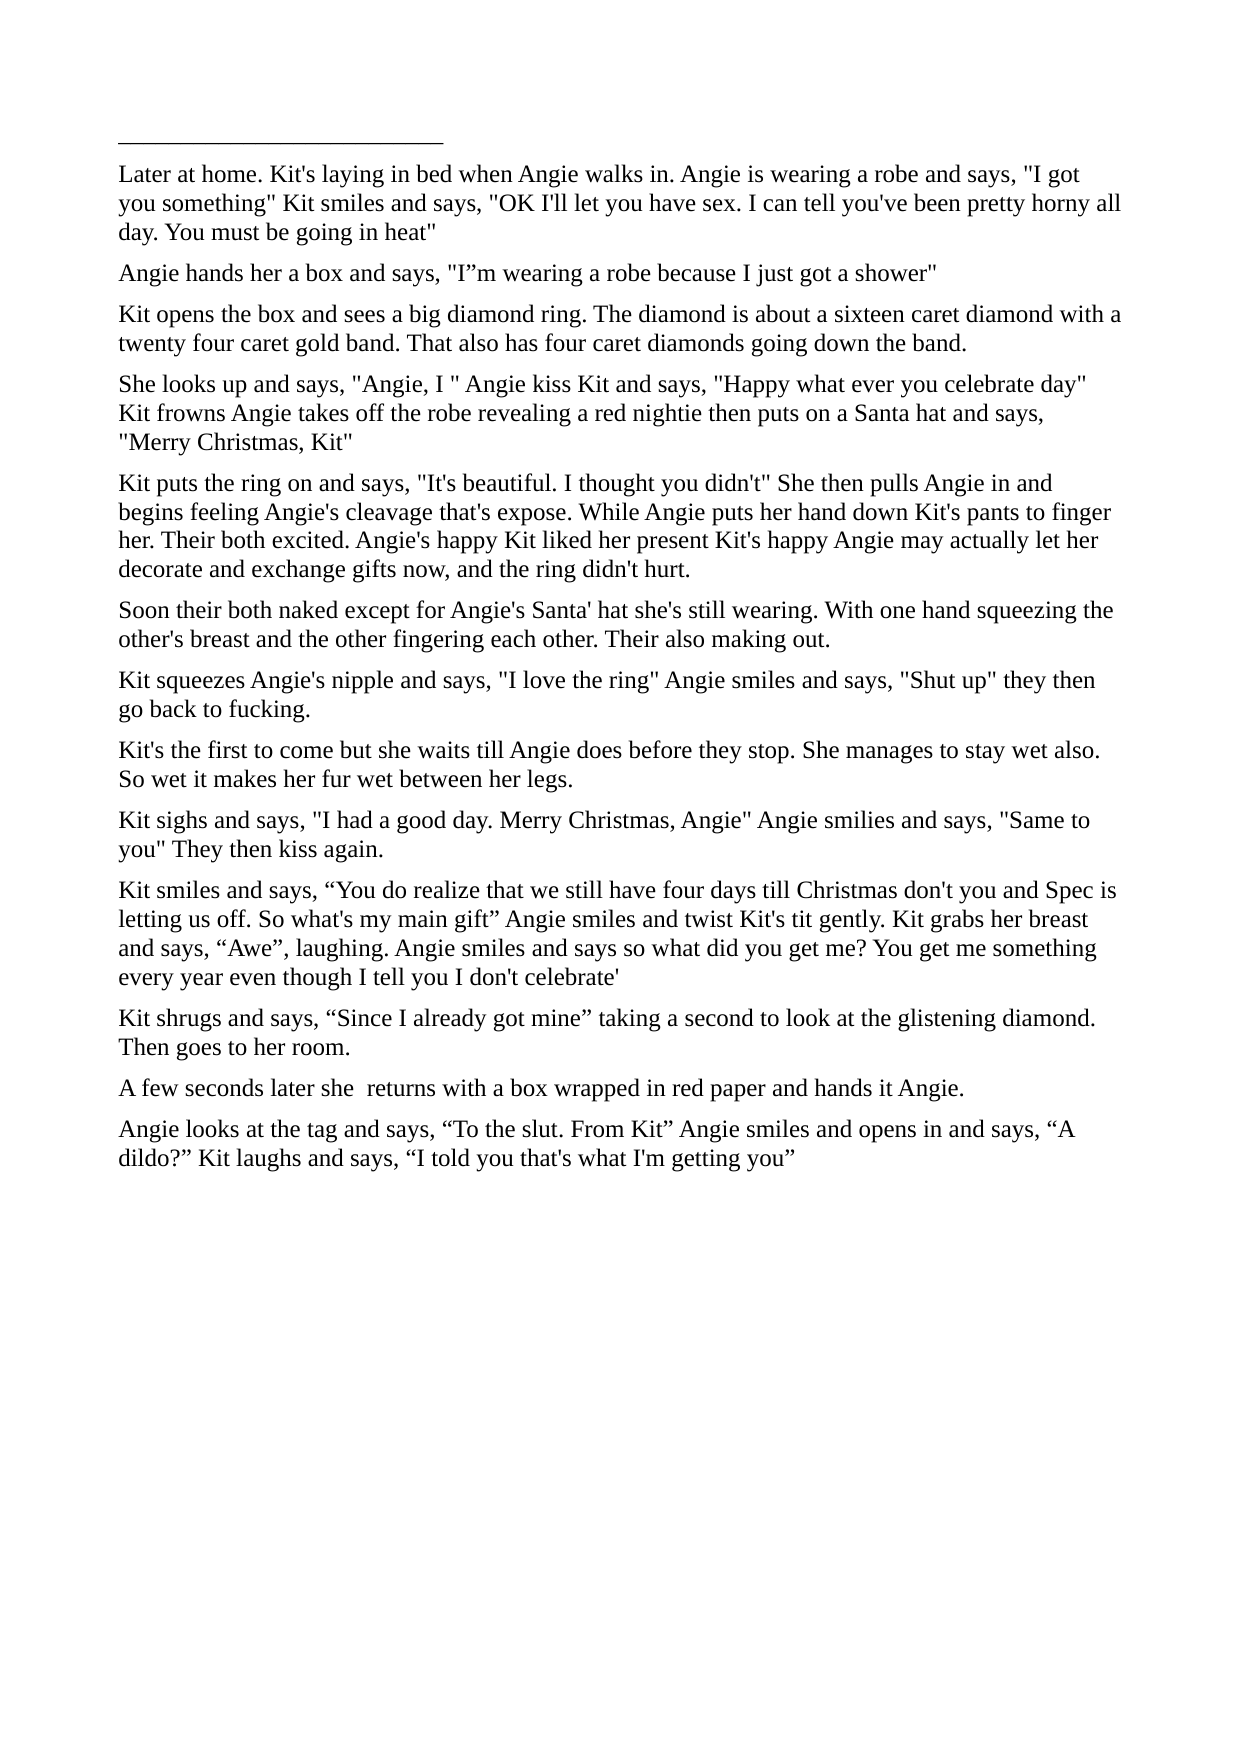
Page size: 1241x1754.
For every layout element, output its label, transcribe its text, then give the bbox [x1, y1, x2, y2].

text Kit sighs and says, "I had a good day. Merry Christmas, Angie" Angie smilies and says, "Same to you" They then kiss again. [118, 806, 1122, 863]
text She looks up and says, "Angie, I " Angie kiss Kit and says, "Happy what ever you celebrate day" Kit frowns Angie takes off the robe revealing a red nightie then puts on a Santa hat and says, "Merry Christmas, Kit" [118, 369, 1122, 456]
text Kit's the first to come but she waits till Angie does before they stop. She manages to stay wet also. So wet it makes her fur wet between her legs. [118, 736, 1122, 793]
text Angie looks at the tag and says, “To the slut. From Kit” Angie smiles and opens in and says, “A dildo?” Kit laughs and says, “I told you that's what I'm getting you” [118, 1114, 1122, 1172]
text Angie hands her a box and says, "I”m wearing a robe because I just got a shower" [118, 258, 1122, 287]
text Soon their both naked except for Angie's Santa' hat she's still wearing. With one hand squeezing the other's breast and the other fingering each other. Their also making out. [118, 596, 1122, 653]
text Kit shrugs and says, “Since I already got mine” taking a second to look at the glistening diamond. Then goes to her room. [118, 1003, 1122, 1061]
text __________________________ [118, 118, 1122, 147]
text Later at home. Kit's laying in bed when Angie walks in. Angie is wearing a robe and says, "I got you something" Kit smiles and says, "OK I'll let you have sex. I can tell you've been pretty horny all day. You must be going in heat" [118, 159, 1122, 246]
text Kit smiles and says, “You do realize that we still have four days till Christmas don't you and Spec is letting us off. So what's my main gift” Angie smiles and twist Kit's tit gently. Kit grabs her breast and says, “Awe”, laughing. Angie smiles and says so what did you get me? You get me something every year even though I tell you I don't celebrate' [118, 876, 1122, 991]
text Kit opens the box and sees a big diamond ring. The diamond is about a sixteen caret diamond with a twenty four caret gold band. That also has four caret diamonds going down the band. [118, 299, 1122, 357]
text Kit squeezes Angie's nipple and says, "I love the ring" Angie smiles and says, "Shut up" they then go back to fucking. [118, 666, 1122, 723]
text A few seconds later she returns with a box wrapped in red paper and hands it Angie. [118, 1073, 1122, 1102]
text Kit puts the ring on and says, "It's beautiful. I thought you didn't" She then pulls Angie in and begins feeling Angie's cleavage that's expose. While Angie puts her hand down Kit's pants to finger her. Their both excited. Angie's happy Kit liked her present Kit's happy Angie may actually let her decorate and exchange gifts now, and the ring didn't hurt. [118, 468, 1122, 583]
